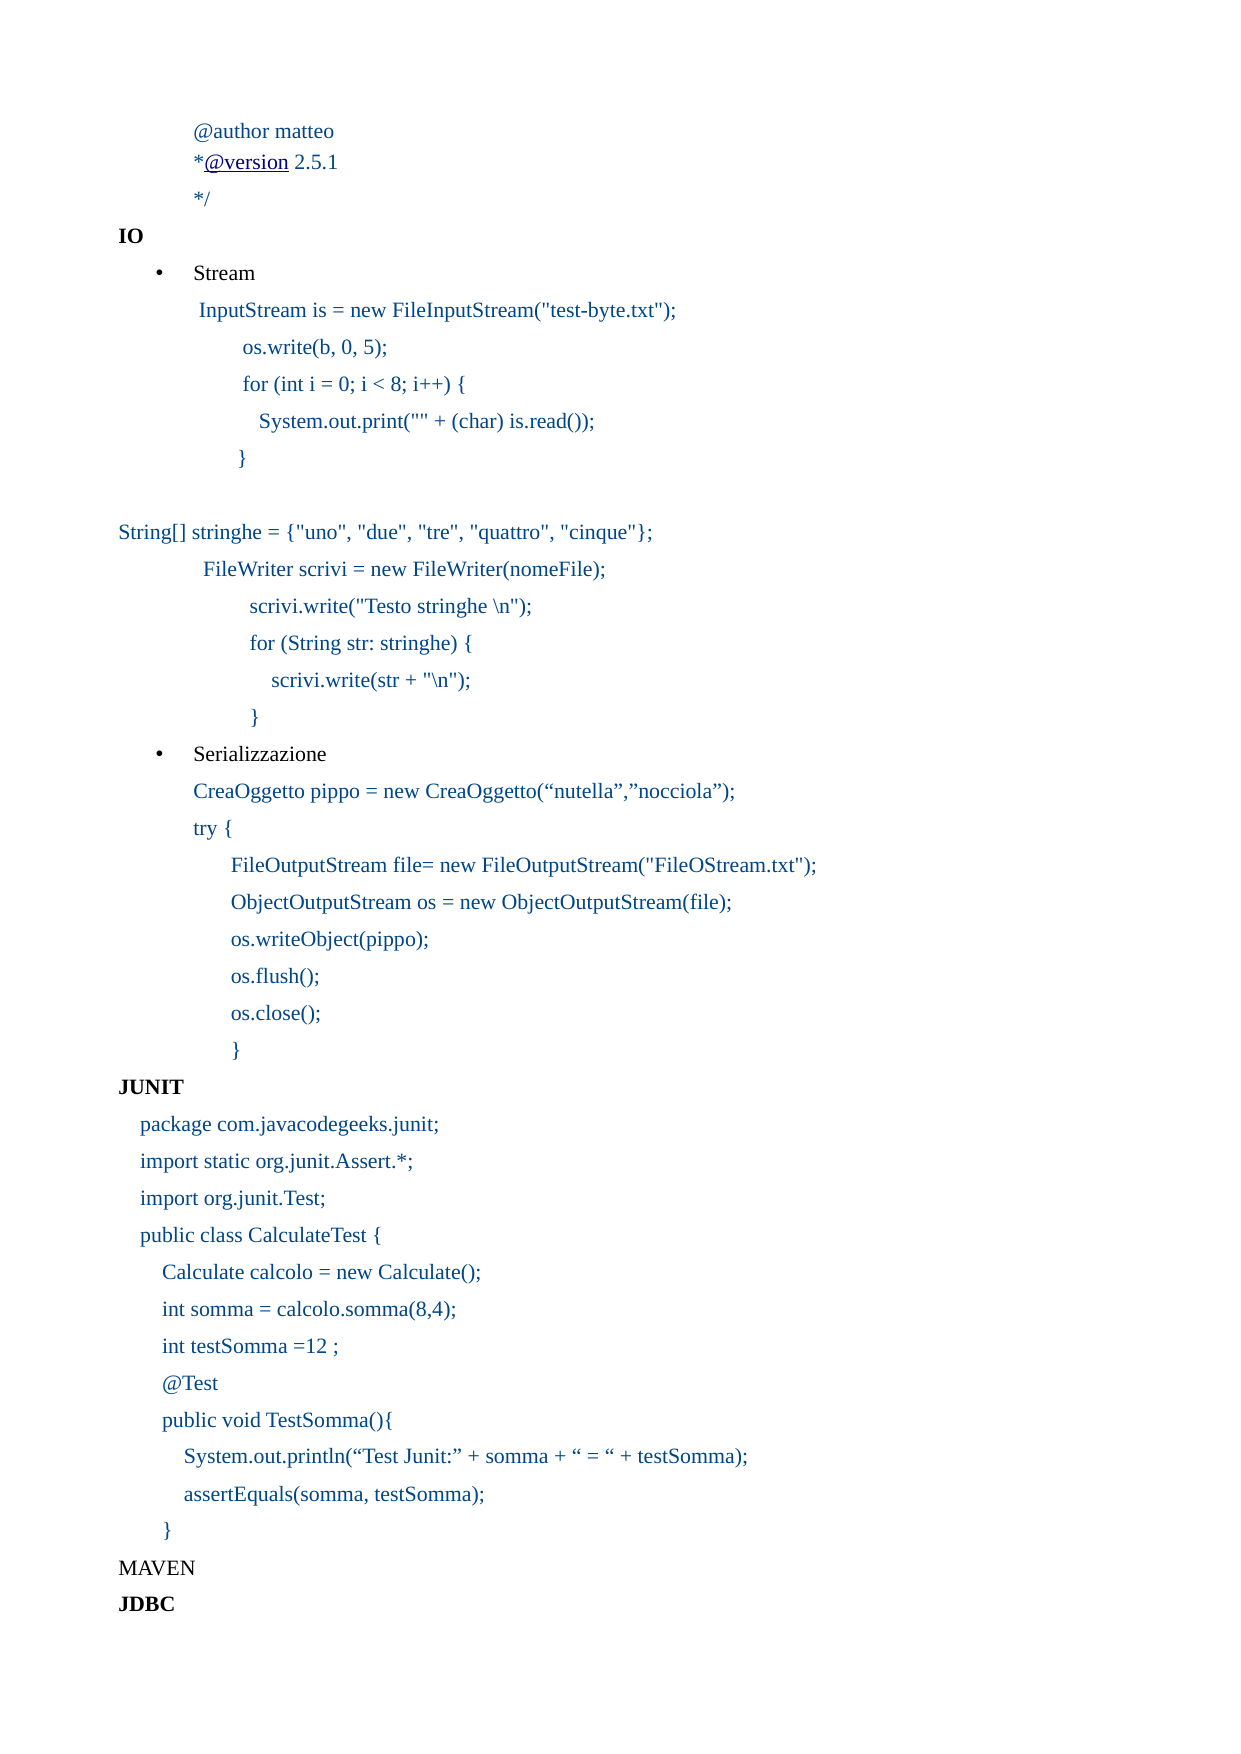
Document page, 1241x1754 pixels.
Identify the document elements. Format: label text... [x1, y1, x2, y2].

text @Test [118, 1369, 1122, 1395]
text scrivi.write("Testo stringhe \n"); [118, 593, 1122, 618]
list @author matteo [156, 118, 1122, 143]
text assertEquals(somma, testSomma); [118, 1481, 1122, 1506]
list Serializzazione [156, 741, 1122, 766]
list FileOutputStream file= new FileOutputStream("FileOStream.txt"); [193, 852, 1122, 877]
text IO [118, 223, 1122, 248]
text int testSomma =12 ; [118, 1333, 1122, 1358]
list try { [156, 815, 1122, 840]
list System.out.print("" + (char) is.read()); [156, 408, 1122, 433]
list */ [156, 186, 1122, 211]
text public void TestSomma(){ [118, 1407, 1122, 1432]
text System.out.println(“Test Junit:” + somma + “ = “ + testSomma); [118, 1443, 1122, 1469]
list os.close(); [193, 1000, 1122, 1025]
list } [156, 445, 1122, 470]
text for (String str: stringhe) { [118, 630, 1122, 655]
text Calculate calcolo = new Calculate(); [118, 1259, 1122, 1284]
list for (int i = 0; i < 8; i++) { [156, 371, 1122, 396]
text MAVEN [118, 1554, 1122, 1580]
list os.write(b, 0, 5); [156, 334, 1122, 359]
list Stream [156, 260, 1122, 285]
text package com.javacodegeeks.junit; [118, 1111, 1122, 1136]
list os.writeObject(pippo); [193, 926, 1122, 951]
list } [193, 1037, 1122, 1062]
list os.flush(); [193, 963, 1122, 988]
text String[] stringhe = {"uno", "due", "tre", "quattro", "cinque"}; [118, 519, 1122, 544]
text } [118, 1517, 1122, 1543]
text public class CalculateTest { [118, 1222, 1122, 1247]
list CreaOggetto pippo = new CreaOggetto(“nutella”,”nocciola”); [156, 778, 1122, 803]
list ObjectOutputStream os = new ObjectOutputStream(file); [193, 889, 1122, 914]
text } [118, 704, 1122, 729]
text int somma = calcolo.somma(8,4); [118, 1296, 1122, 1321]
text import static org.junit.Assert.*; [118, 1148, 1122, 1173]
text scrivi.write(str + "\n"); [118, 667, 1122, 692]
text FileWriter scrivi = new FileWriter(nomeFile); [118, 556, 1122, 581]
text JUNIT [118, 1074, 1122, 1099]
text JDBC [118, 1591, 1122, 1617]
list InputStream is = new FileInputStream("test-byte.txt"); [156, 297, 1122, 322]
text import org.junit.Test; [118, 1185, 1122, 1210]
list *@version 2.5.1 [156, 149, 1122, 174]
